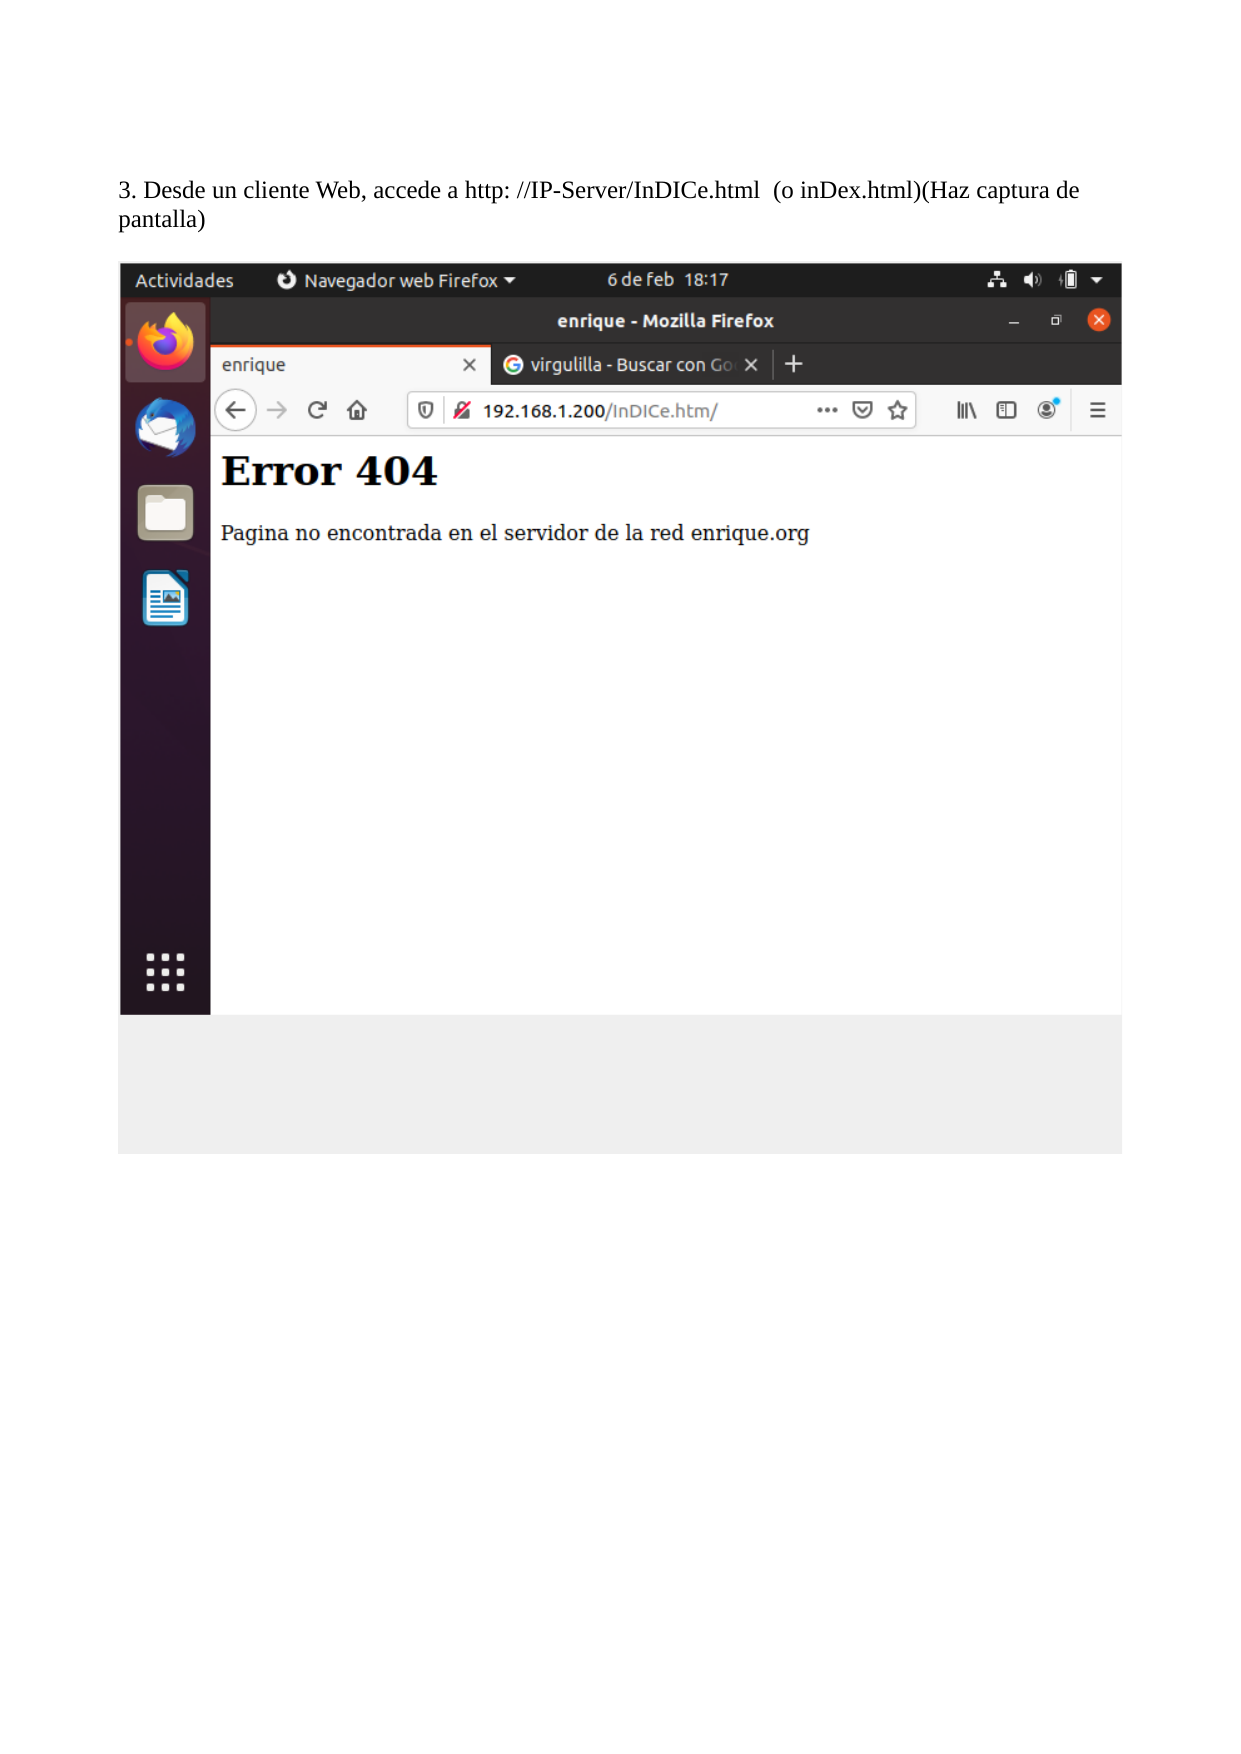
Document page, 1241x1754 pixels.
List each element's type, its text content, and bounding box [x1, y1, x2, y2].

picture [118, 261, 1123, 1154]
text 3. Desde un cliente Web, accede a http: //IP-Server/InDICe.html (o inDex.html)(Haz captura de pantalla) [118, 176, 1122, 233]
